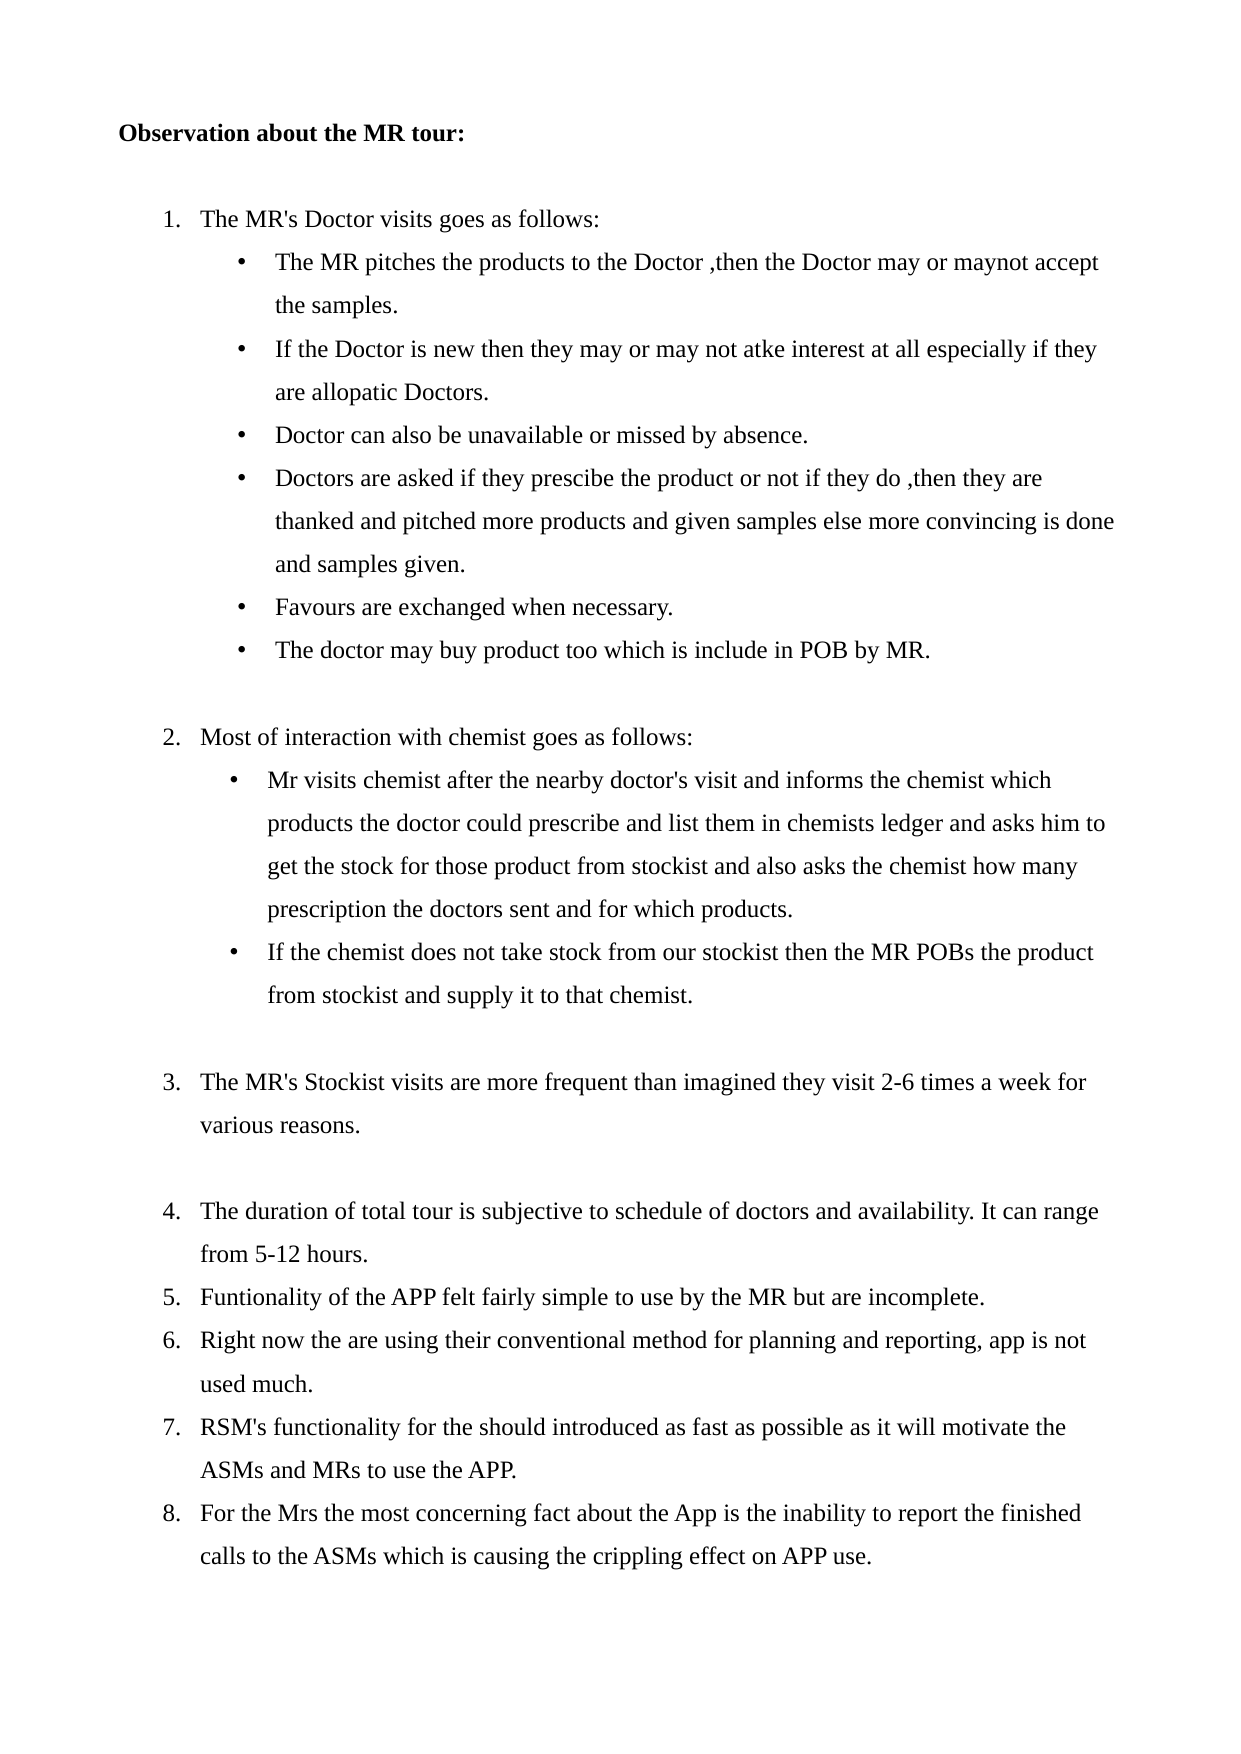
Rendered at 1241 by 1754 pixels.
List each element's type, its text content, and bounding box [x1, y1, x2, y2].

list The MR's Doctor visits goes as follows: [162, 204, 1122, 233]
list Most of interaction with chemist goes as follows: [162, 722, 1122, 751]
list The MR pitches the products to the Doctor ,then the Doctor may or maynot accept the samples. [237, 247, 1122, 319]
text Observation about the MR tour: [118, 118, 1122, 147]
list The MR's Stockist visits are more frequent than imagined they visit 2-6 times a week for various reasons. [162, 1067, 1122, 1139]
list Doctor can also be unavailable or missed by absence. [237, 420, 1122, 449]
list Funtionality of the APP felt fairly simple to use by the MR but are incomplete. [162, 1282, 1122, 1311]
list Mr visits chemist after the nearby doctor's visit and informs the chemist which products the doctor could prescribe and list them in chemists ledger and asks him to get the stock for those product from stockist and also asks the chemist how many prescription the doctors sent and for which products. [229, 765, 1122, 923]
list Right now the are using their conventional method for planning and reporting, app is not used much. [162, 1326, 1122, 1397]
list The duration of total tour is subjective to schedule of doctors and availability. It can range from 5-12 hours. [162, 1196, 1122, 1268]
list If the chemist does not take stock from our stockist then the MR POBs the product from stockist and supply it to that chemist. [229, 937, 1122, 1009]
list The doctor may buy product too which is include in POB by MR. [237, 636, 1122, 664]
list If the Doctor is new then they may or may not atke interest at all especially if they are allopatic Doctors. [237, 334, 1122, 406]
list Favours are exchanged when necessary. [237, 592, 1122, 621]
list Doctors are asked if they prescibe the product or not if they do ,then they are thanked and pitched more products and given samples else more convincing is done and samples given. [237, 463, 1122, 578]
list RSM's functionality for the should introduced as fast as possible as it will motivate the ASMs and MRs to use the APP. [162, 1412, 1122, 1484]
list For the Mrs the most concerning fact about the App is the inability to report the finished calls to the ASMs which is causing the crippling effect on APP use. [162, 1498, 1122, 1570]
